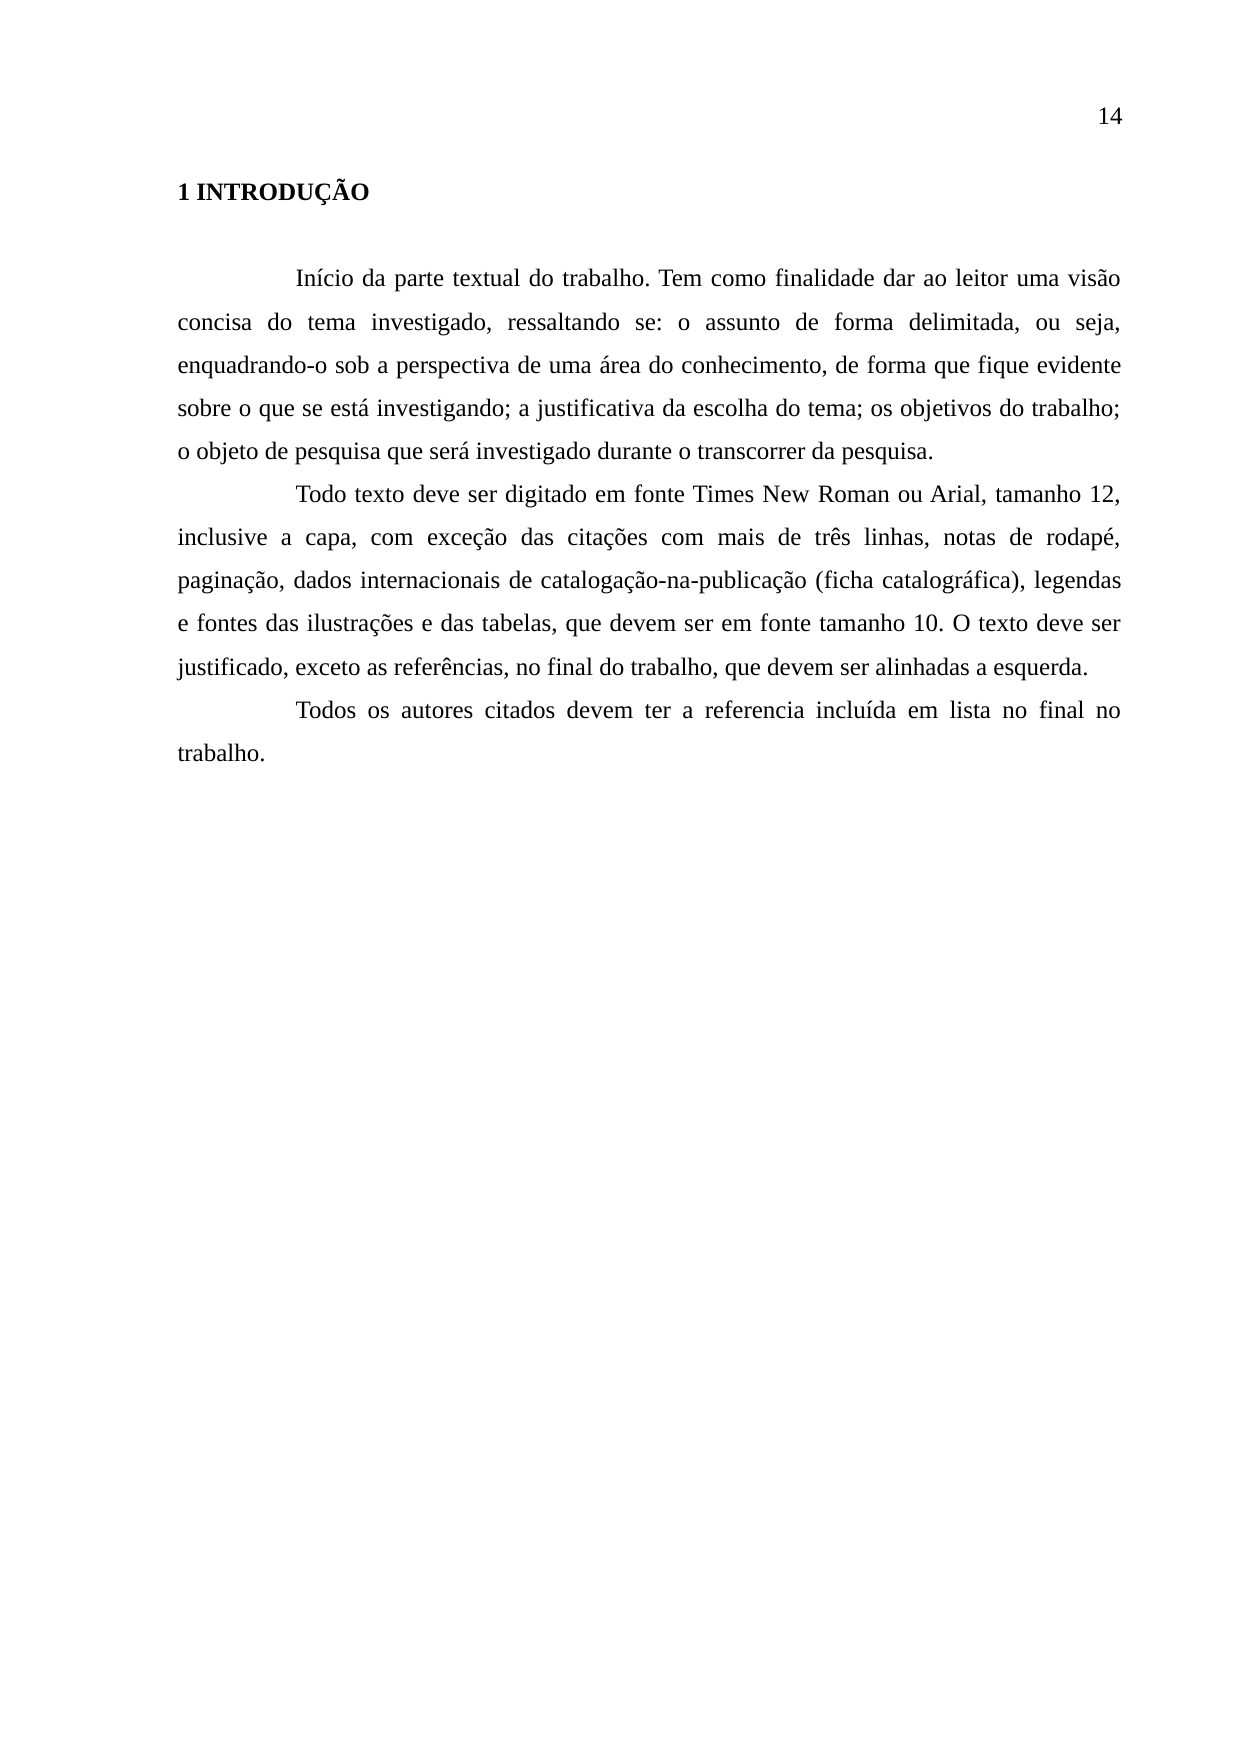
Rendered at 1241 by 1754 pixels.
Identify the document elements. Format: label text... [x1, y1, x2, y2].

text Início da parte textual do trabalho. Tem como finalidade dar ao leitor uma visão concisa do tema investigado, ressaltando se: o assunto de forma delimitada, ou seja, enquadrando-o sob a perspectiva de uma área do conhecimento, de forma que fique evidente sobre o que se está investigando; a justificativa da escolha do tema; os objetivos do trabalho; o objeto de pesquisa que será investigado durante o transcorrer da pesquisa. [177, 263, 1122, 465]
text Todo texto deve ser digitado em fonte Times New Roman ou Arial, tamanho 12, inclusive a capa, com exceção das citações com mais de três linhas, notas de rodapé, paginação, dados internacionais de catalogação-na-publicação (ficha catalográfica), legendas e fontes das ilustrações e das tabelas, que devem ser em fonte tamanho 10. O texto deve ser justificado, exceto as referências, no final do trabalho, que devem ser alinhadas a esquerda. [177, 479, 1122, 680]
text 1 INTRODUÇÃO [177, 177, 1122, 206]
text Todos os autores citados devem ter a referencia incluída em lista no final no trabalho. [177, 695, 1122, 767]
